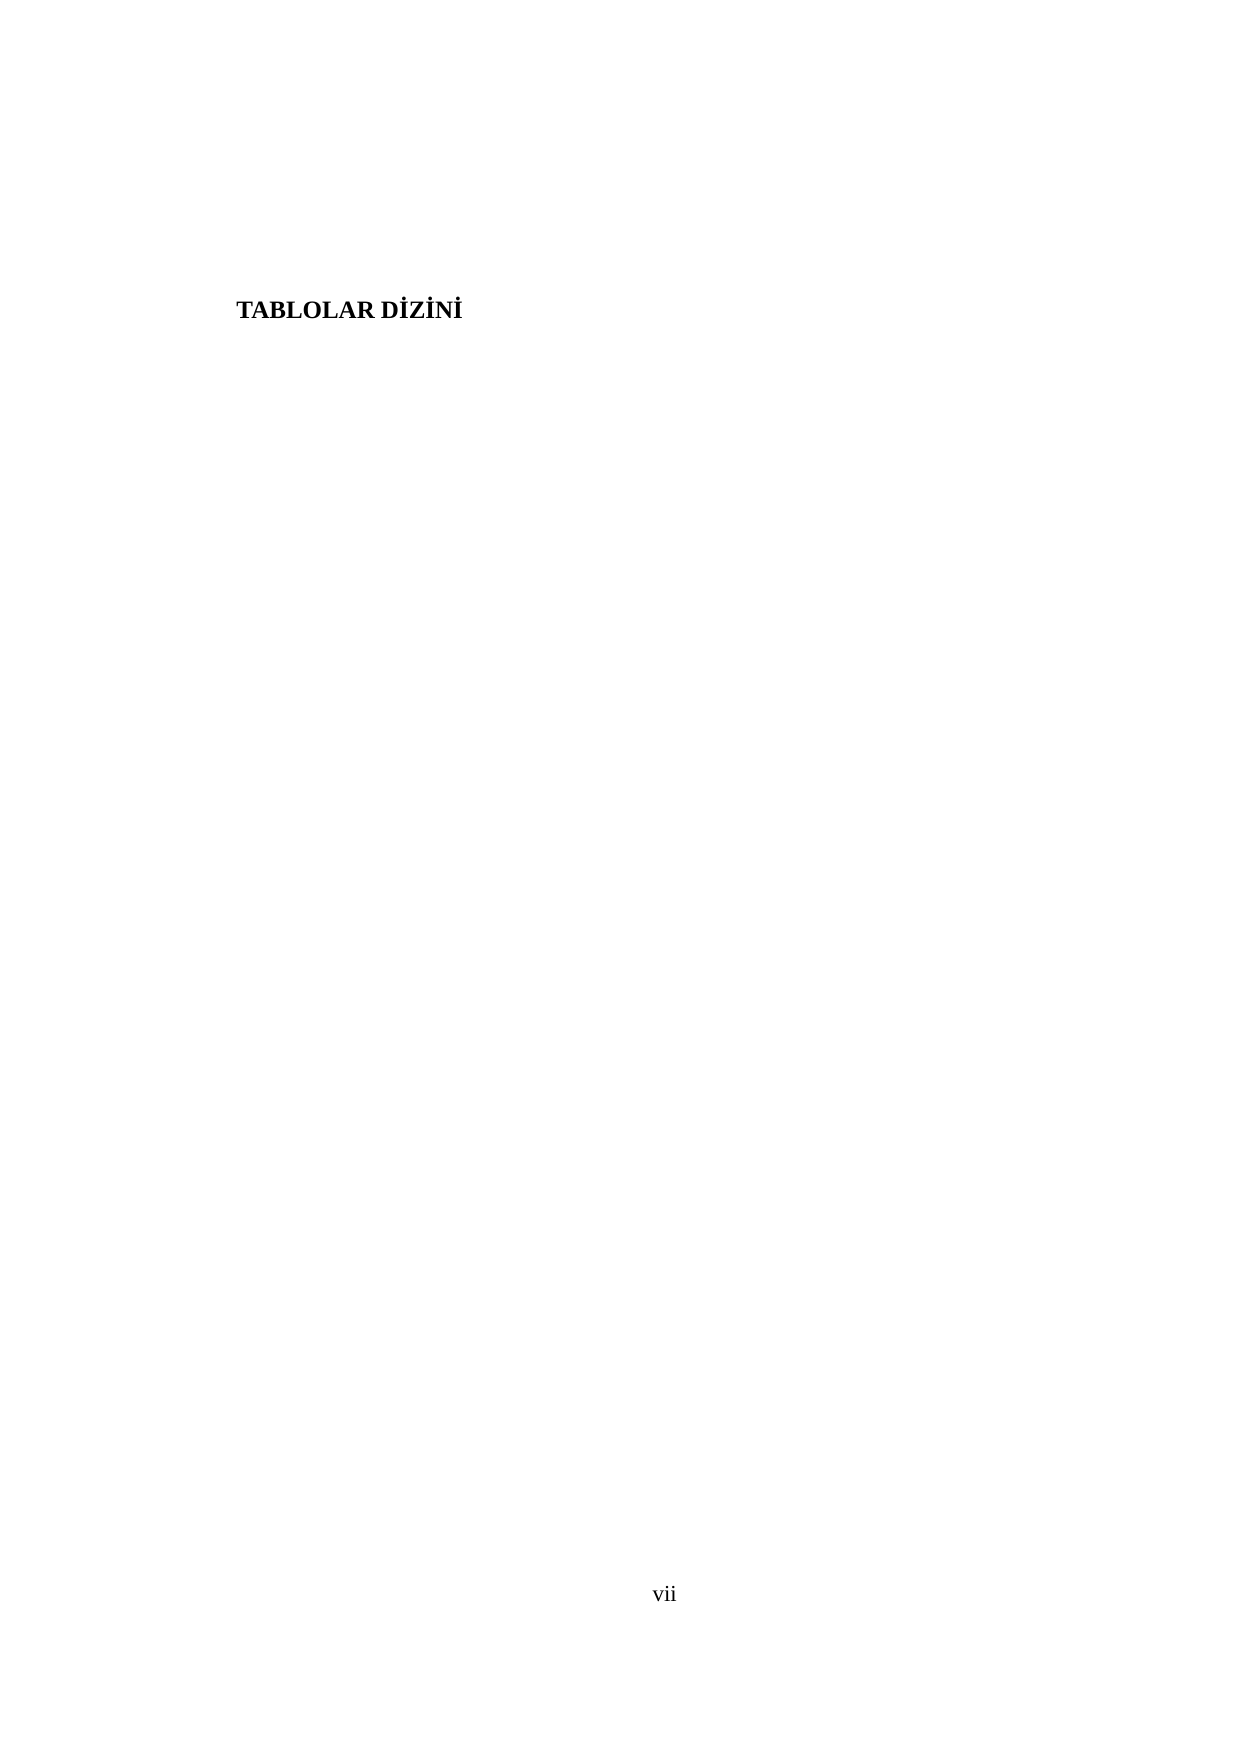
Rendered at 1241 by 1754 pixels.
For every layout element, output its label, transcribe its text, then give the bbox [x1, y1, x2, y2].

subtitle TABLOLAR DİZİNİ [236, 295, 1093, 324]
